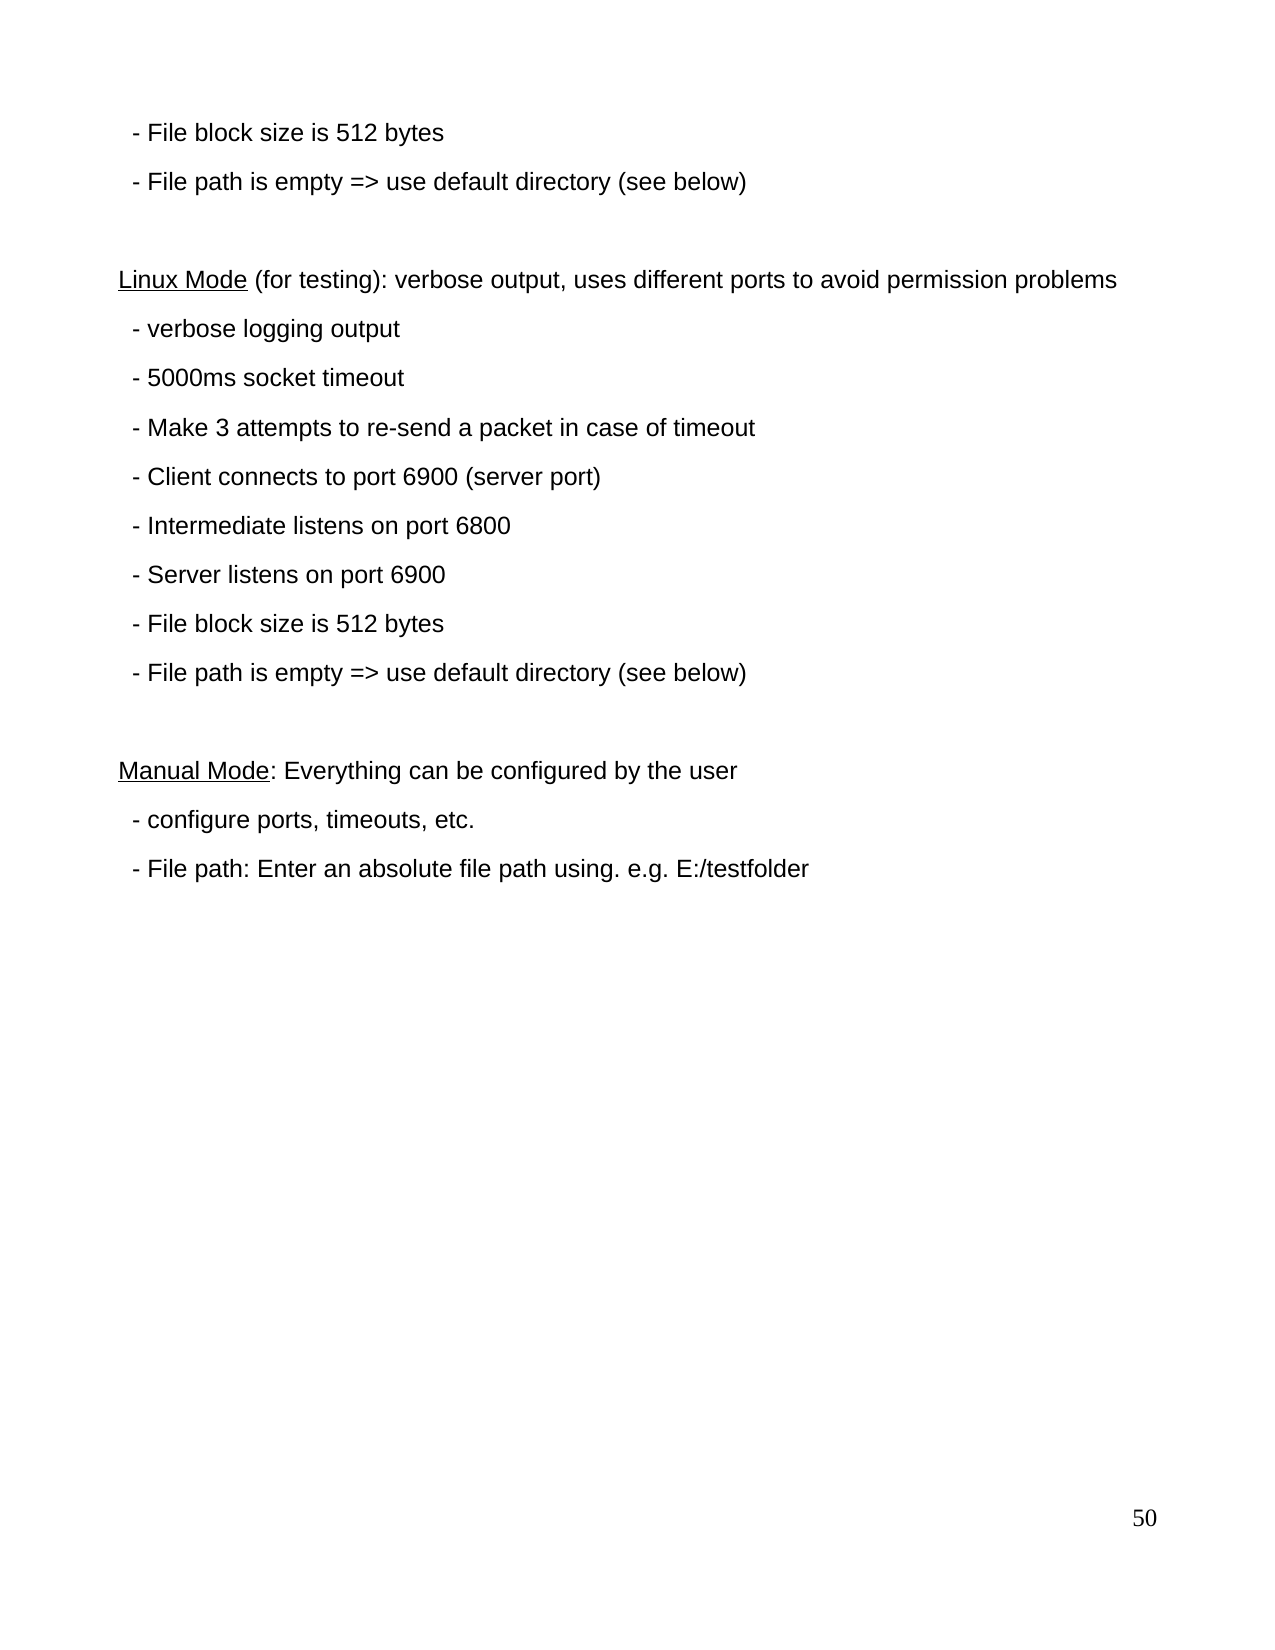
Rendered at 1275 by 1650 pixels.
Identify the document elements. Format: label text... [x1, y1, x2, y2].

text - File path: Enter an absolute file path using. e.g. E:/testfolder [118, 854, 1157, 883]
text - Server listens on port 6900 [118, 560, 1157, 588]
text - Intermediate listens on port 6800 [118, 511, 1157, 539]
text Linux Mode (for testing): verbose output, uses different ports to avoid permission problems [118, 265, 1157, 294]
text - File path is empty => use default directory (see below) [118, 167, 1157, 196]
text - Client connects to port 6900 (server port) [118, 462, 1157, 490]
text - File block size is 512 bytes [118, 609, 1157, 637]
text - 5000ms socket timeout [118, 363, 1157, 392]
text - configure ports, timeouts, etc. [118, 805, 1157, 834]
text - verbose logging output [118, 314, 1157, 343]
text Manual Mode: Everything can be configured by the user [118, 756, 1157, 785]
text - File block size is 512 bytes [118, 118, 1157, 147]
text - Make 3 attempts to re-send a packet in case of timeout [118, 412, 1157, 441]
text - File path is empty => use default directory (see below) [118, 658, 1157, 687]
